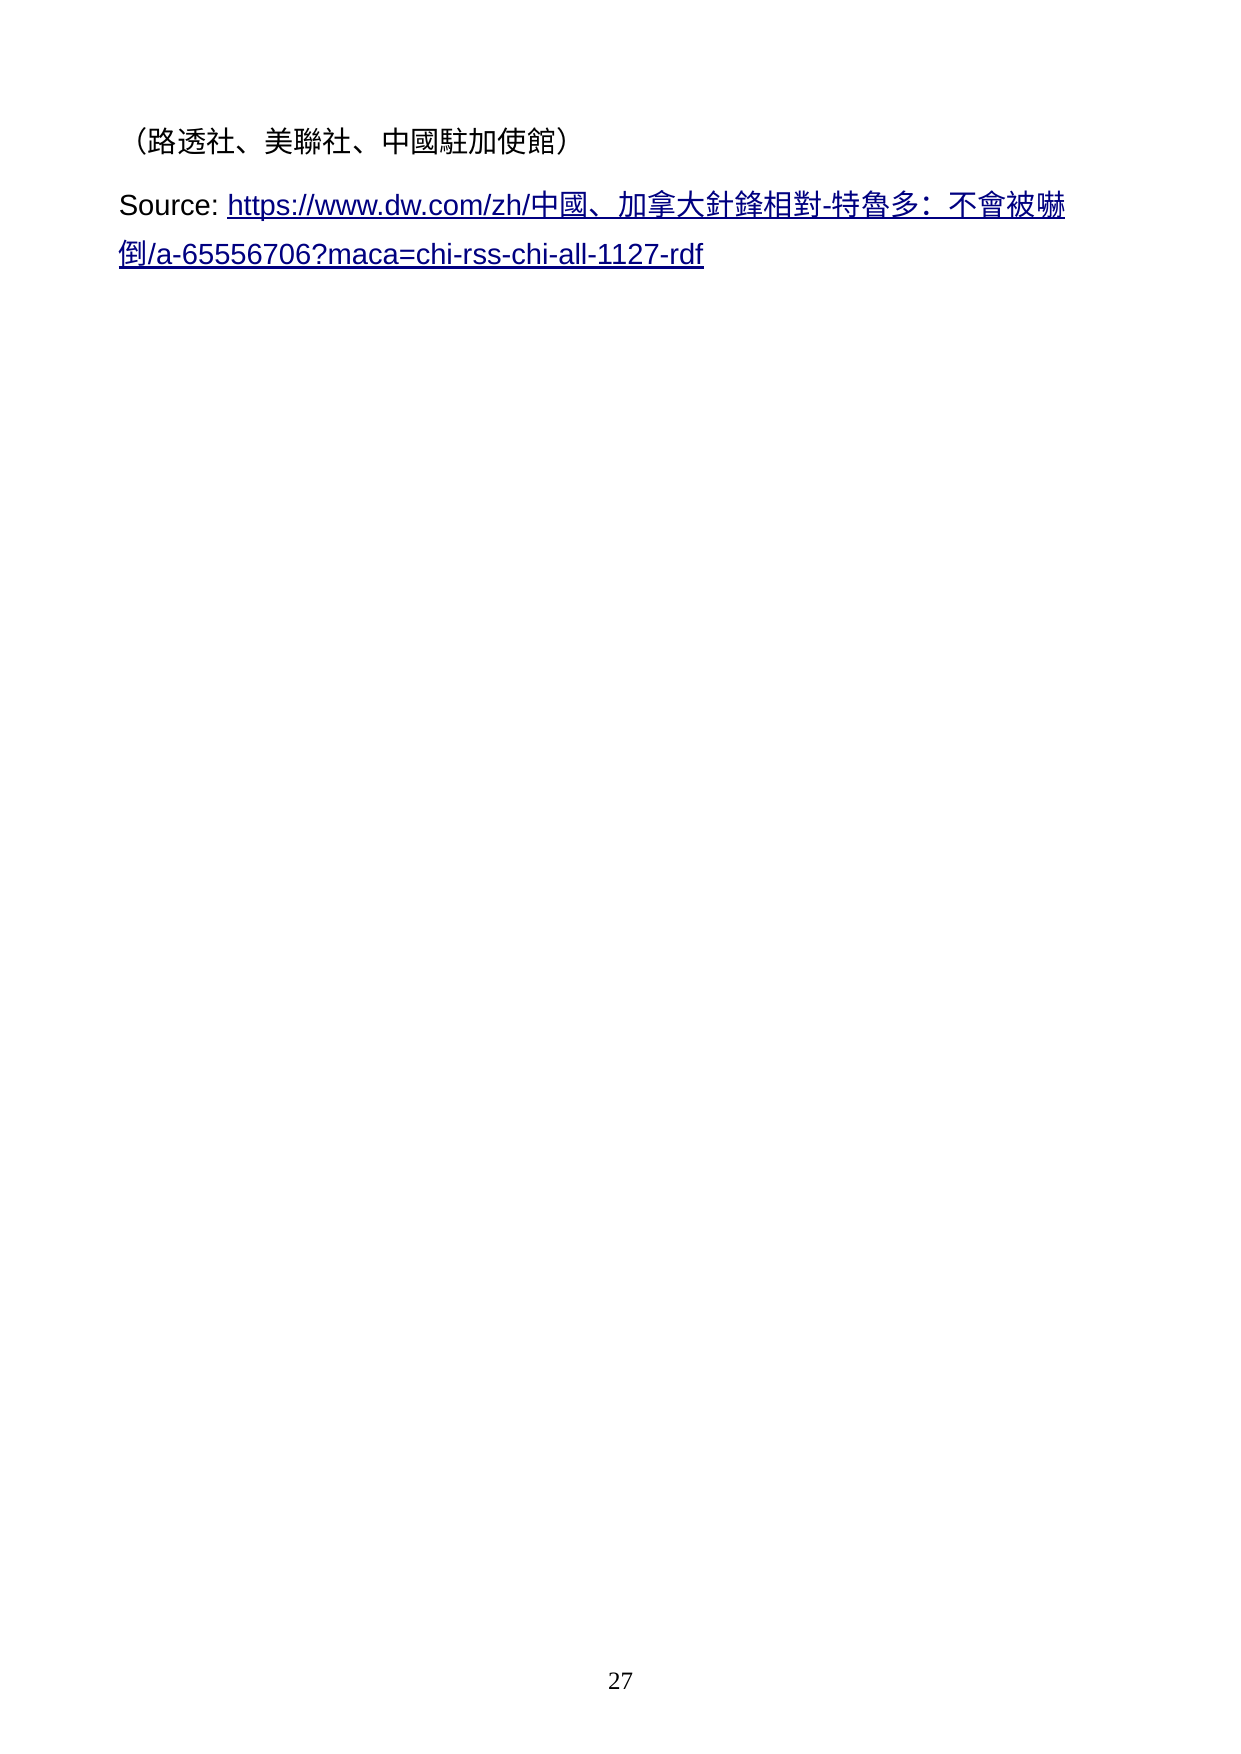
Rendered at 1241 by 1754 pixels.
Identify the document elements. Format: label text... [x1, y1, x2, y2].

text Source: https://www.dw.com/zh/中國、加拿大針鋒相對-特魯多：不會被嚇倒/a-65556706?maca=chi-rss-chi-all-1127-rdf [118, 182, 1122, 272]
text （路透社、美聯社、中國駐加使館） [118, 118, 1122, 161]
